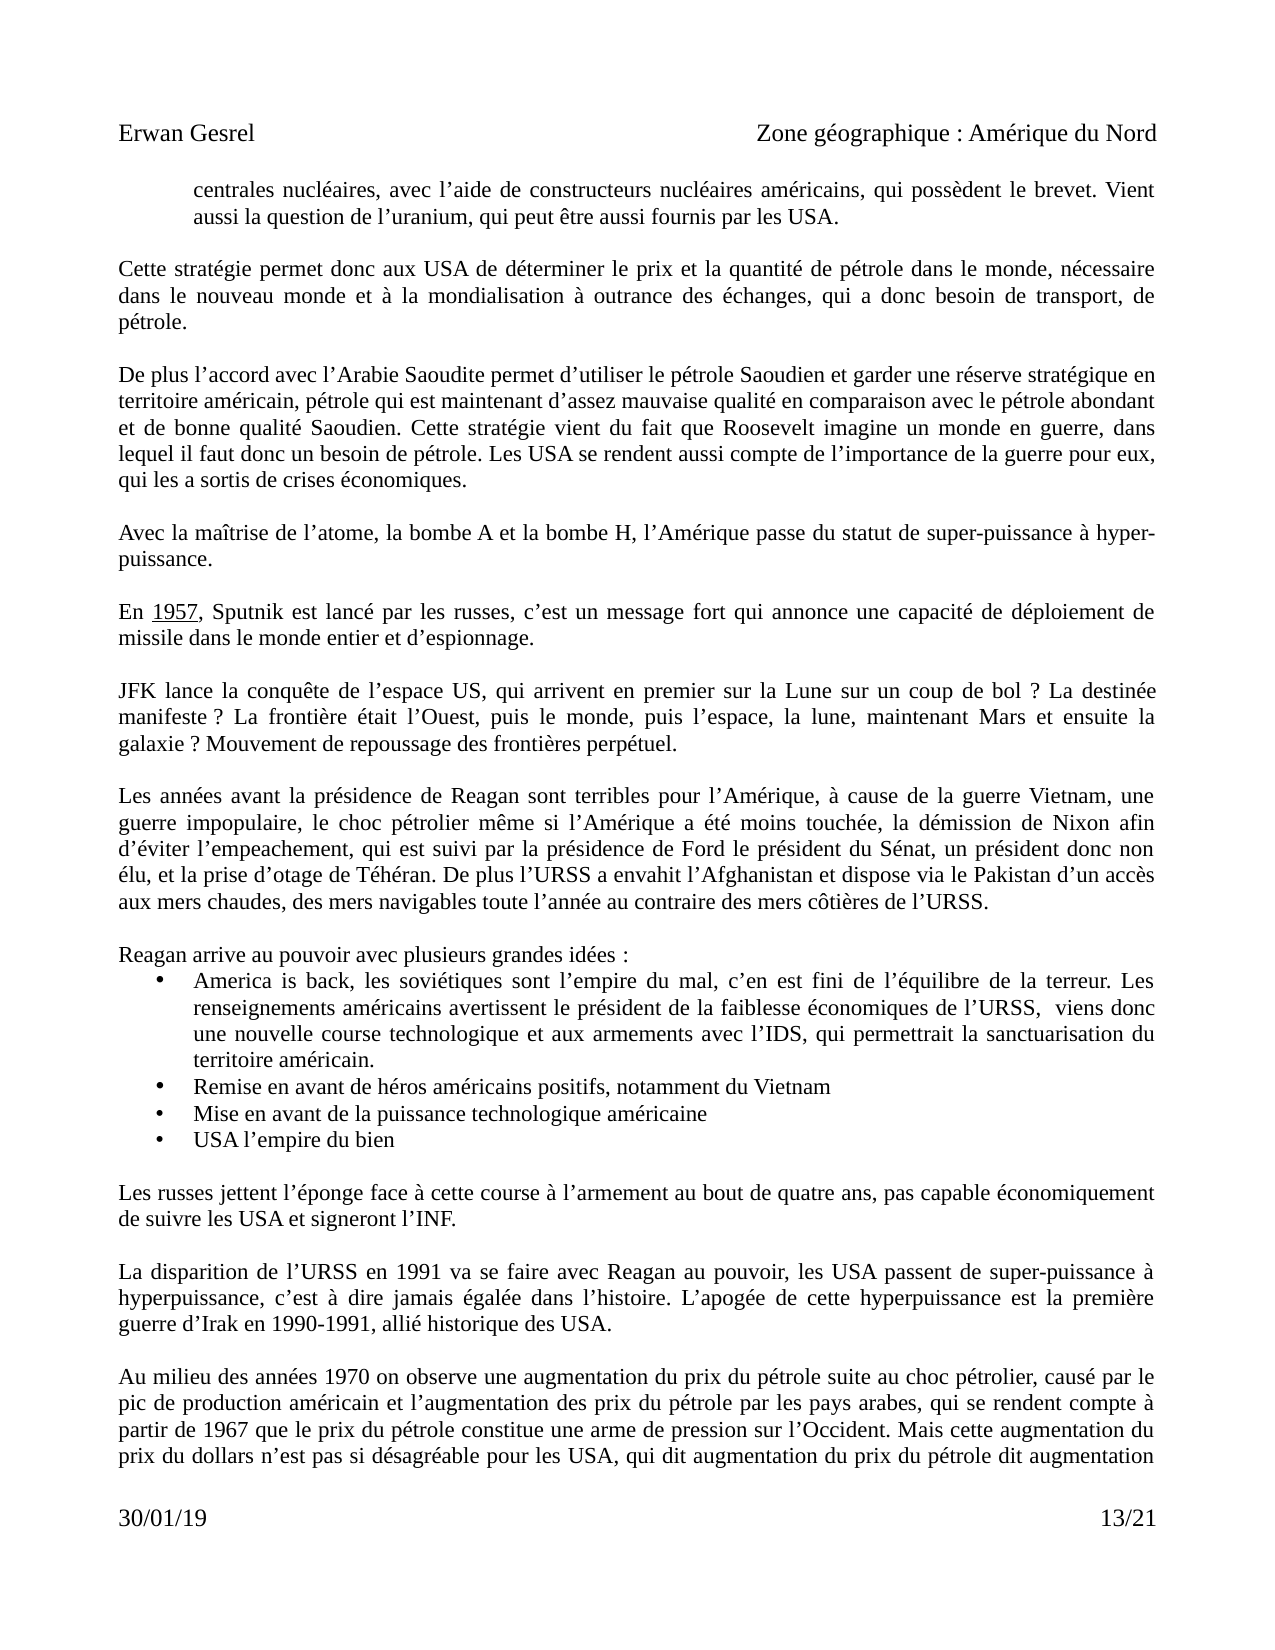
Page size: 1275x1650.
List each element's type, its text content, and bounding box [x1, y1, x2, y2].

text Reagan arrive au pouvoir avec plusieurs grandes idées : [118, 941, 1157, 967]
list Remise en avant de héros américains positifs, notamment du Vietnam [156, 1073, 1157, 1099]
text Avec la maîtrise de l’atome, la bombe A et la bombe H, l’Amérique passe du statut de super-puissance à hyper-puissance. [118, 519, 1157, 572]
list centrales nucléaires, avec l’aide de constructeurs nucléaires américains, qui possèdent le brevet. Vient aussi la question de l’uranium, qui peut être aussi fournis par les USA. [156, 176, 1157, 229]
text En 1957, Sputnik est lancé par les russes, c’est un message fort qui annonce une capacité de déploiement de missile dans le monde entier et d’espionnage. [118, 598, 1157, 651]
text Au milieu des années 1970 on observe une augmentation du prix du pétrole suite au choc pétrolier, causé par le pic de production américain et l’augmentation des prix du pétrole par les pays arabes, qui se rendent compte à partir de 1967 que le prix du pétrole constitue une arme de pression sur l’Occident. Mais cette augmentation du prix du dollars n’est pas si désagréable pour les USA, qui dit augmentation du prix du pétrole dit augmentation [118, 1363, 1157, 1468]
text De plus l’accord avec l’Arabie Saoudite permet d’utiliser le pétrole Saoudien et garder une réserve stratégique en territoire américain, pétrole qui est maintenant d’assez mauvaise qualité en comparaison avec le pétrole abondant et de bonne qualité Saoudien. Cette stratégie vient du fait que Roosevelt imagine un monde en guerre, dans lequel il faut donc un besoin de pétrole. Les USA se rendent aussi compte de l’importance de la guerre pour eux, qui les a sortis de crises économiques. [118, 361, 1157, 493]
list USA l’empire du bien [156, 1126, 1157, 1152]
text La disparition de l’URSS en 1991 va se faire avec Reagan au pouvoir, les USA passent de super-puissance à hyperpuissance, c’est à dire jamais égalée dans l’histoire. L’apogée de cette hyperpuissance est la première guerre d’Irak en 1990-1991, allié historique des USA. [118, 1258, 1157, 1337]
text Les années avant la présidence de Reagan sont terribles pour l’Amérique, à cause de la guerre Vietnam, une guerre impopulaire, le choc pétrolier même si l’Amérique a été moins touchée, la démission de Nixon afin d’éviter l’empeachement, qui est suivi par la présidence de Ford le président du Sénat, un président donc non élu, et la prise d’otage de Téhéran. De plus l’URSS a envahit l’Afghanistan et dispose via le Pakistan d’un accès aux mers chaudes, des mers navigables toute l’année au contraire des mers côtières de l’URSS. [118, 782, 1157, 914]
list Mise en avant de la puissance technologique américaine [156, 1099, 1157, 1126]
text JFK lance la conquête de l’espace US, qui arrivent en premier sur la Lune sur un coup de bol ? La destinée manifeste ? La frontière était l’Ouest, puis le monde, puis l’espace, la lune, maintenant Mars et ensuite la galaxie ? Mouvement de repoussage des frontières perpétuel. [118, 677, 1157, 756]
list America is back, les soviétiques sont l’empire du mal, c’en est fini de l’équilibre de la terreur. Les renseignements américains avertissent le président de la faiblesse économiques de l’URSS, viens donc une nouvelle course technologique et aux armements avec l’IDS, qui permettrait la sanctuarisation du territoire américain. [156, 967, 1157, 1073]
text Les russes jettent l’éponge face à cette course à l’armement au bout de quatre ans, pas capable économiquement de suivre les USA et signeront l’INF. [118, 1179, 1157, 1231]
text Cette stratégie permet donc aux USA de déterminer le prix et la quantité de pétrole dans le monde, nécessaire dans le nouveau monde et à la mondialisation à outrance des échanges, qui a donc besoin de transport, de pétrole. [118, 255, 1157, 334]
